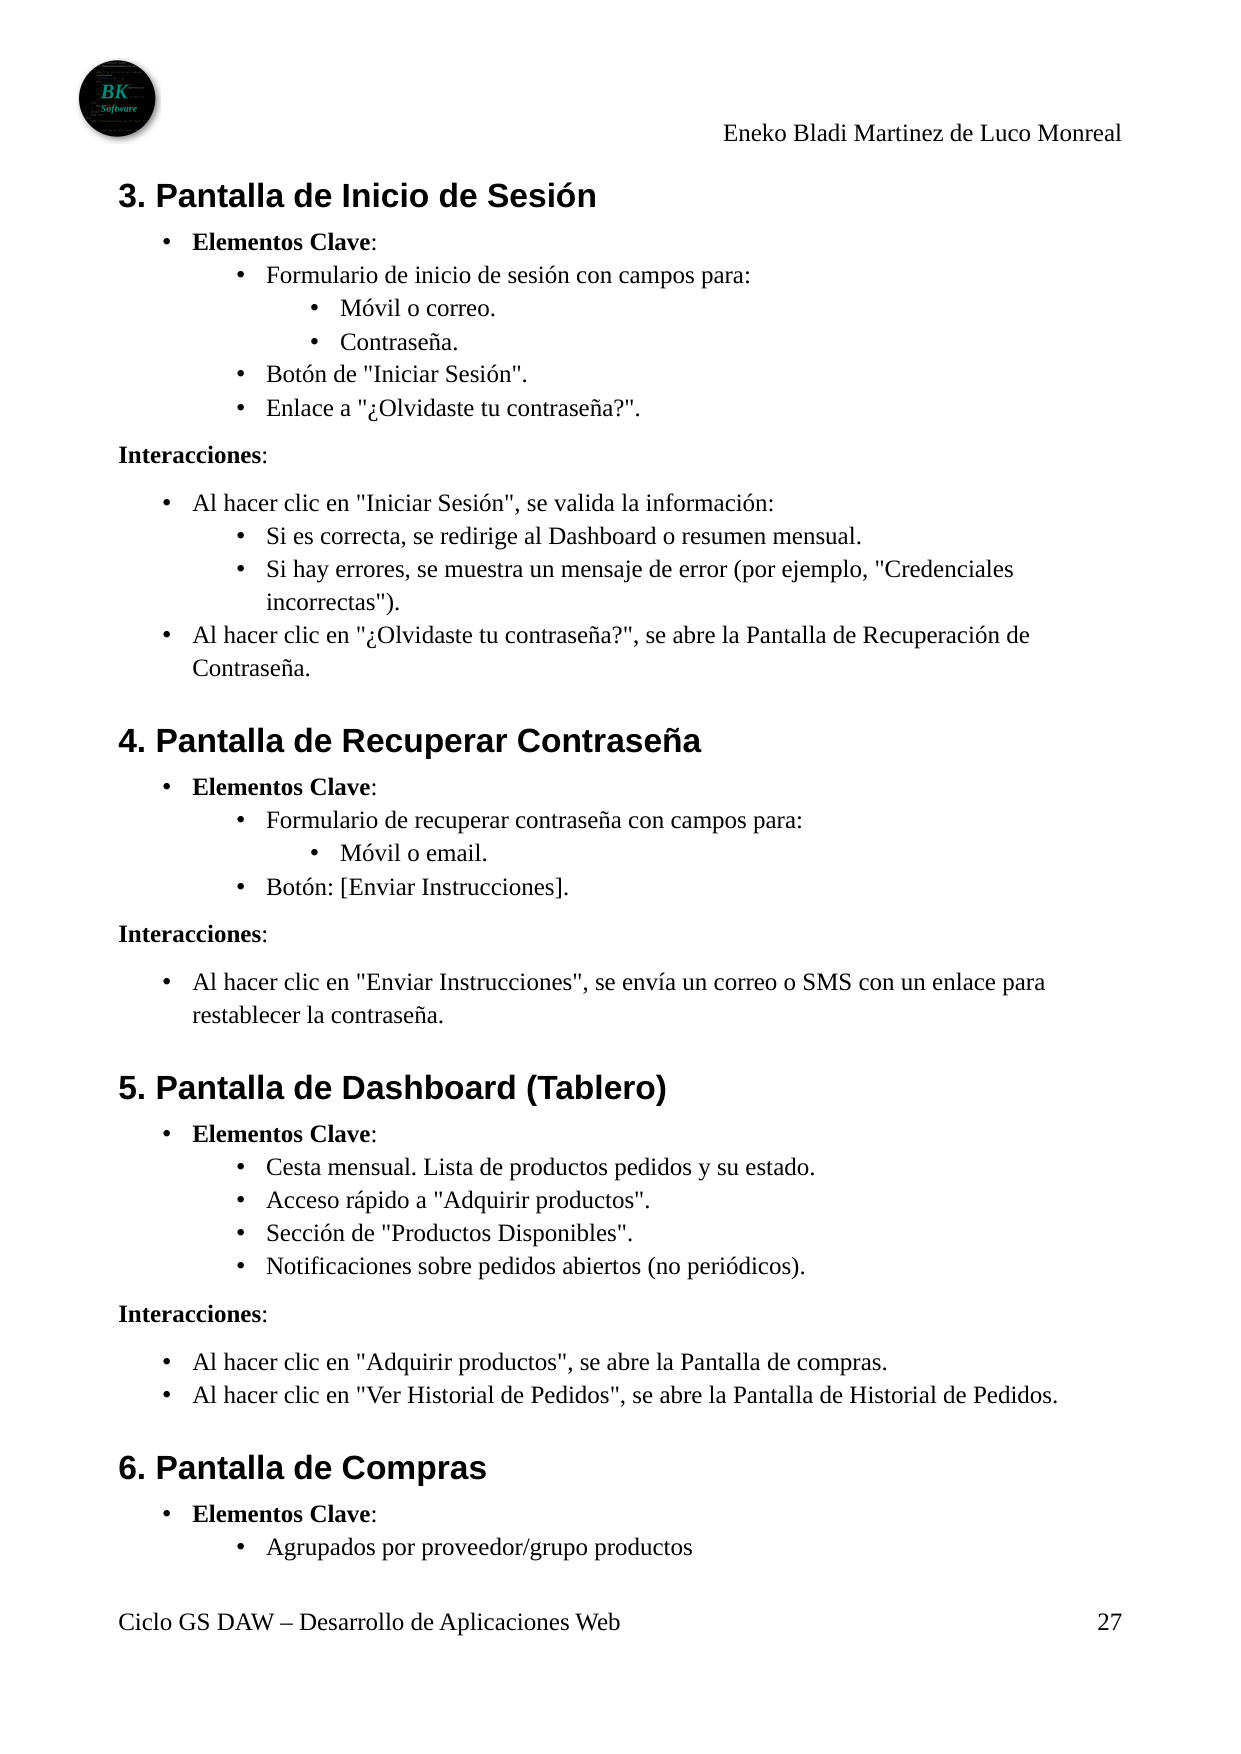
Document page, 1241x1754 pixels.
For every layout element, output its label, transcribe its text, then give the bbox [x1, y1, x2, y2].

list Al hacer clic en "Ver Historial de Pedidos", se abre la Pantalla de Historial de Pedidos. [162, 1380, 1122, 1408]
list Elementos Clave: [162, 227, 1122, 256]
text Interacciones: [118, 440, 1122, 469]
list Agrupados por proveedor/grupo productos [236, 1532, 1122, 1561]
list Móvil o email. [310, 838, 1122, 867]
subtitle 4. Pantalla de Recuperar Contraseña [118, 721, 1122, 760]
list Contraseña. [310, 327, 1122, 355]
subtitle 5. Pantalla de Dashboard (Tablero) [118, 1068, 1122, 1107]
list Botón: [Enviar Instrucciones]. [236, 872, 1122, 900]
list Formulario de recuperar contraseña con campos para: [236, 806, 1122, 834]
list Al hacer clic en "¿Olvidaste tu contraseña?", se abre la Pantalla de Recuperación de Contraseña. [162, 620, 1122, 682]
text Interacciones: [118, 1299, 1122, 1328]
picture [76, 58, 162, 144]
list Enlace a "¿Olvidaste tu contraseña?". [236, 393, 1122, 421]
text Interacciones: [118, 919, 1122, 948]
list Acceso rápido a "Adquirir productos". [236, 1185, 1122, 1214]
list Al hacer clic en "Iniciar Sesión", se valida la información: [162, 488, 1122, 517]
list Al hacer clic en "Adquirir productos", se abre la Pantalla de compras. [162, 1347, 1122, 1375]
list Notificaciones sobre pedidos abiertos (no periódicos). [236, 1251, 1122, 1280]
list Elementos Clave: [162, 1119, 1122, 1148]
list Elementos Clave: [162, 1499, 1122, 1528]
list Cesta mensual. Lista de productos pedidos y su estado. [236, 1152, 1122, 1181]
list Al hacer clic en "Enviar Instrucciones", se envía un correo o SMS con un enlace para restablecer la contraseña. [162, 967, 1122, 1028]
list Botón de "Iniciar Sesión". [236, 359, 1122, 388]
subtitle 3. Pantalla de Inicio de Sesión [118, 176, 1122, 215]
list Si es correcta, se redirige al Dashboard o resumen mensual. [236, 521, 1122, 549]
list Elementos Clave: [162, 772, 1122, 801]
list Si hay errores, se muestra un mensaje de error (por ejemplo, "Credenciales incorrectas"). [236, 554, 1122, 616]
list Sección de "Productos Disponibles". [236, 1218, 1122, 1247]
subtitle 6. Pantalla de Compras [118, 1448, 1122, 1487]
list Formulario de inicio de sesión con campos para: [236, 261, 1122, 289]
list Móvil o correo. [310, 293, 1122, 322]
